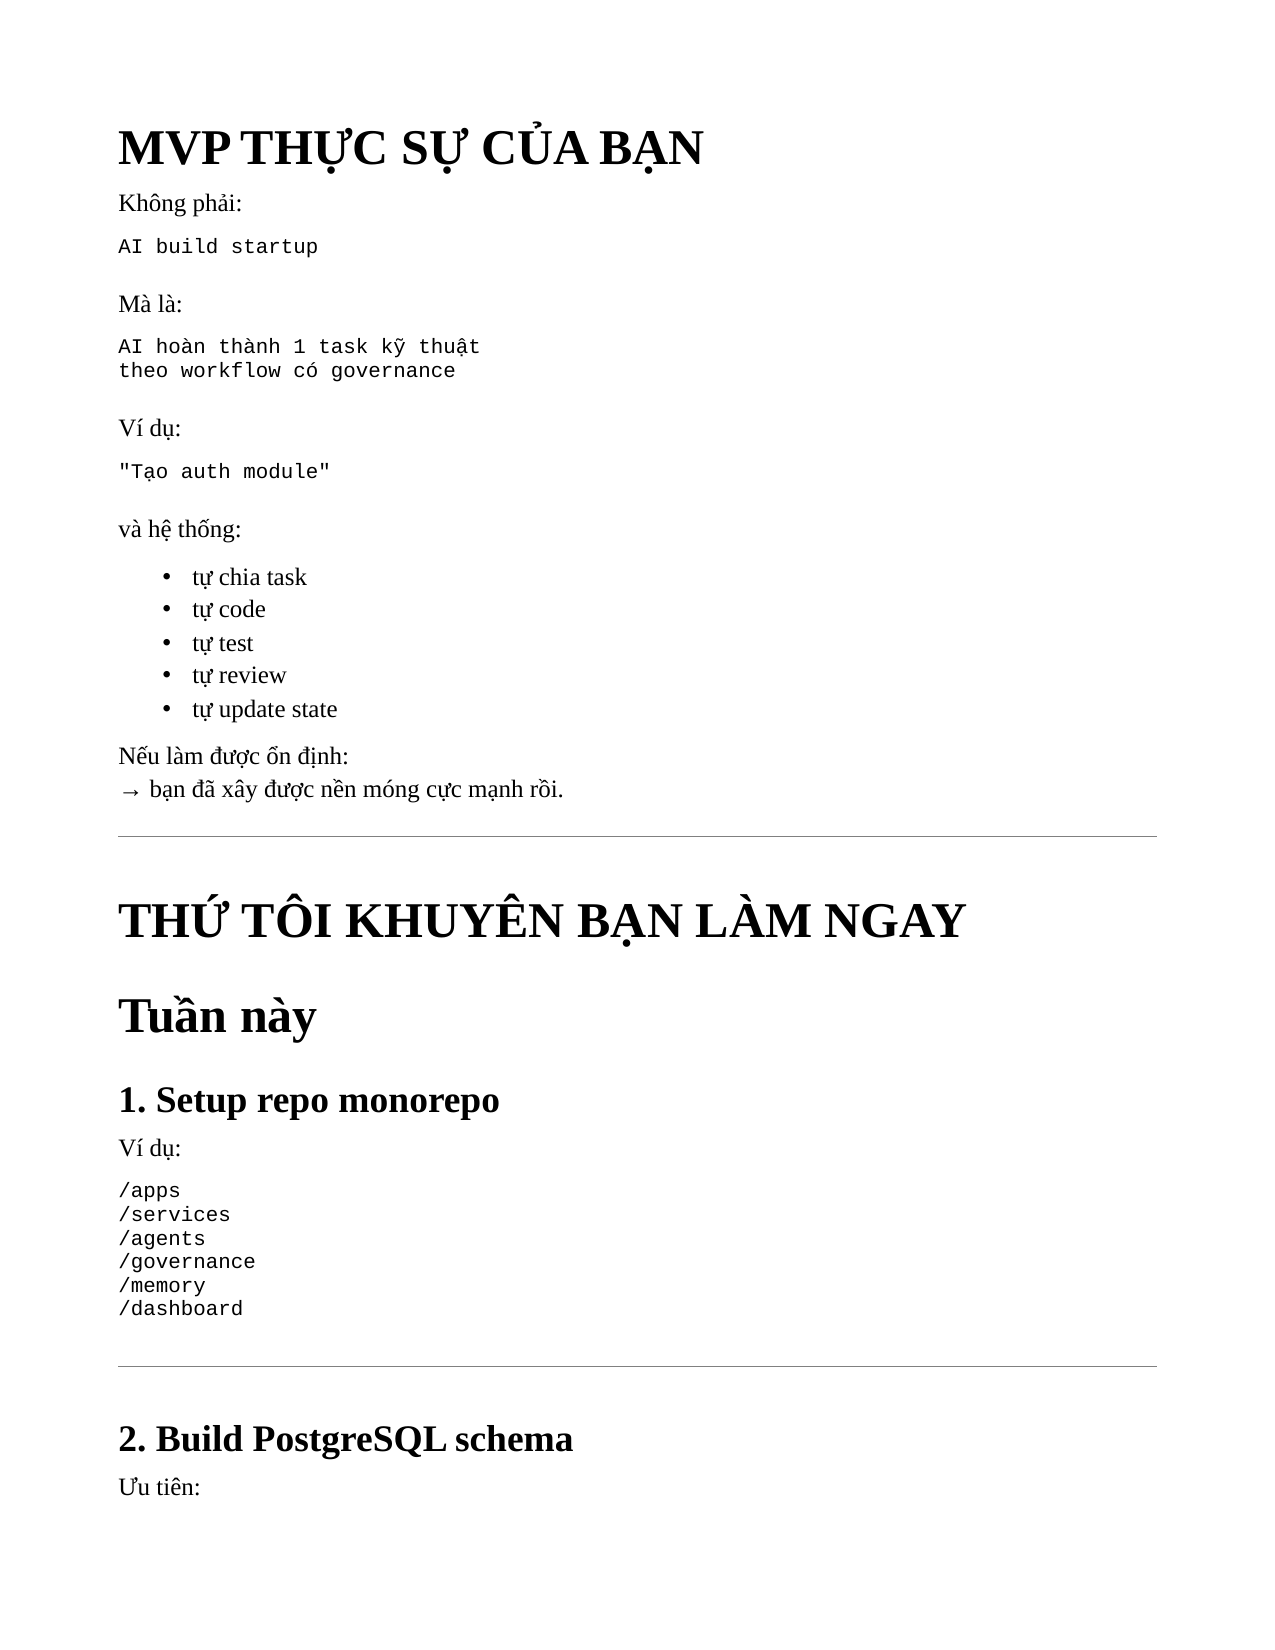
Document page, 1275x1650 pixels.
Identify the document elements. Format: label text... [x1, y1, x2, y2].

list tự test [162, 628, 1157, 656]
text AI build startup [118, 236, 1157, 259]
text /services [118, 1204, 1157, 1227]
text /memory [118, 1275, 1157, 1298]
text Ví dụ: [118, 1133, 1157, 1161]
list tự review [162, 661, 1157, 689]
subtitle THỨ TÔI KHUYÊN BẠN LÀM NGAY [118, 891, 1157, 949]
text Không phải: [118, 188, 1157, 217]
text Ưu tiên: [118, 1472, 1157, 1501]
subtitle 2. Build PostgreSQL schema [118, 1417, 1157, 1460]
text Ví dụ: [118, 413, 1157, 442]
text Mà là: [118, 289, 1157, 318]
list tự code [162, 594, 1157, 623]
text /governance [118, 1251, 1157, 1275]
text và hệ thống: [118, 514, 1157, 543]
list tự chia task [162, 562, 1157, 590]
subtitle 1. Setup repo monorepo [118, 1077, 1157, 1120]
list tự update state [162, 694, 1157, 722]
text "Tạo auth module" [118, 461, 1157, 484]
subtitle Tuần này [118, 986, 1157, 1044]
text /apps [118, 1180, 1157, 1204]
text AI hoàn thành 1 task kỹ thuật [118, 336, 1157, 360]
text /dashboard [118, 1298, 1157, 1322]
text Nếu làm được ổn định: → bạn đã xây được nền móng cực mạnh rồi. [118, 741, 1157, 803]
text /agents [118, 1227, 1157, 1251]
text theo workflow có governance [118, 360, 1157, 384]
subtitle MVP THỰC SỰ CỦA BẠN [118, 118, 1157, 176]
